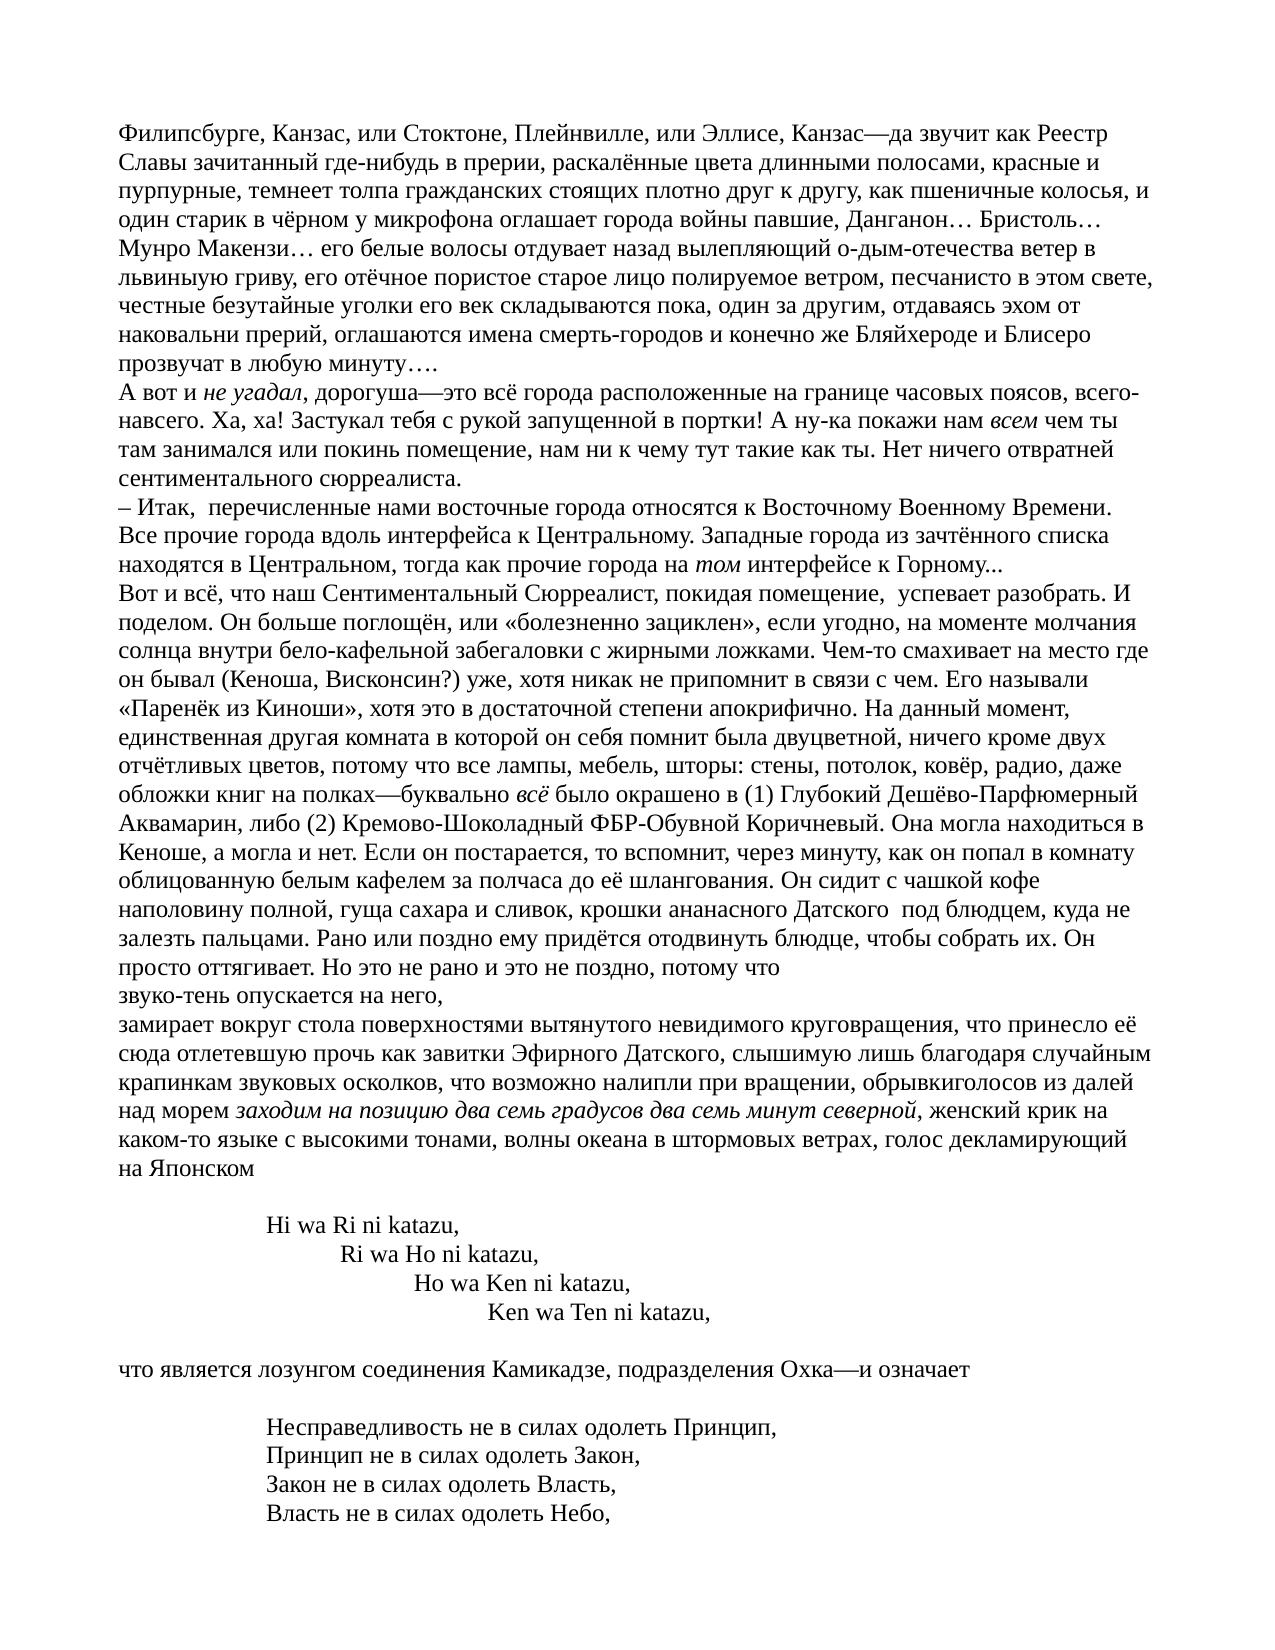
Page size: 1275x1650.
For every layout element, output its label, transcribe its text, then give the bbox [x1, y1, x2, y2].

text Несправедливость не в силах одолеть Принцип, [266, 1412, 1157, 1441]
text что является лозунгом соединения Камикадзе, подразделения Охка—и означает [118, 1354, 1157, 1383]
text звуко-тень опускается на него, [118, 981, 1157, 1009]
text – Итак, перечисленные нами восточные города относятся к Восточному Военному Времени. Все прочие города вдоль интерфейса к Центральному. Западные города из зачтённого списка находятся в Центральном, тогда как прочие города на том интерфейсе к Горному... [118, 492, 1157, 578]
text Власть не в силах одолеть Небо, [266, 1498, 1157, 1527]
text Филипсбурге, Канзас, или Стоктоне, Плейнвилле, или Эллисе, Канзас—да звучит как Реестр Славы зачитанный где-нибудь в прерии, раскалённые цвета длинными полосами, красные и пурпурные, темнеет толпа гражданских стоящих плотно друг к другу, как пшеничные колосья, и один старик в чёрном у микрофона оглашает города войны павшие, Данганон… Бристоль… Мунро Макензи… его белые волосы отдувает назад вылепляющий о-дым-отечества ветер в львиныую гриву, его отёчное пористое старое лицо полируемое ветром, песчанисто в этом свете, честные безутайные уголки его век складываются пока, один за другим, отдаваясь эхом от наковальни прерий, оглашаются имена смерть-городов и конечно же Бляйхероде и Блисеро прозвучат в любую минуту…. [118, 118, 1157, 377]
text замирает вокруг стола поверхностями вытянутого невидимого круговращения, что принесло её сюда отлетевшую прочь как завитки Эфирного Датского, слышимую лишь благодаря случайным крапинкам звуковых осколков, что возможно налипли при вращении, обрывкиголосов из далей над морем заходим на позицию два семь градусов два семь минут северной, женский крик на каком-то языке с высокими тонами, волны океана в штормовых ветрах, голос декламирующий на Японском [118, 1009, 1157, 1182]
text Ken wa Ten ni katazu, [266, 1297, 1157, 1326]
text Ho wa Ken ni katazu, [266, 1268, 1157, 1297]
text Принцип не в силах одолеть Закон, [266, 1441, 1157, 1469]
text Закон не в силах одолеть Власть, [266, 1469, 1157, 1498]
text А вот и не угадал, дорогуша—это всё города расположенные на границе часовых поясов, всего-навсего. Ха, ха! Застукал тебя с рукой запущенной в портки! А ну-ка покажи нам всем чем ты там занимался или покинь помещение, нам ни к чему тут такие как ты. Нет ничего отвратней сентиментального сюрреалиста. [118, 377, 1157, 492]
text Ri wa Ho ni katazu, [266, 1239, 1157, 1268]
text Вот и всё, что наш Сентиментальный Сюрреалист, покидая помещение, успевает разобрать. И поделом. Он больше поглощён, или «болезненно зациклен», если угодно, на моменте молчания солнца внутри бело-кафельной забегаловки с жирными ложками. Чем-то смахивает на место где он бывал (Кеноша, Висконсин?) уже, хотя никак не припомнит в связи с чем. Его называли «Паренёк из Киноши», хотя это в достаточной степени апокрифично. На данный момент, единственная другая комната в которой он себя помнит была двуцветной, ничего кроме двух отчётливых цветов, потому что все лампы, мебель, шторы: стены, потолок, ковёр, радио, даже обложки книг на полках—буквально всё было окрашено в (1) Глубокий Дешёво-Парфюмерный Аквамарин, либо (2) Кремово-Шоколадный ФБР-Обувной Коричневый. Она могла находиться в Кеноше, а могла и нет. Если он постарается, то вспомнит, через минуту, как он попал в комнату облицованную белым кафелем за полчаса до её шлангования. Он сидит с чашкой кофе наполовину полной, гуща сахара и сливок, крошки ананасного Датского под блюдцем, куда не залезть пальцами. Рано или поздно ему придётся отодвинуть блюдце, чтобы собрать их. Он просто оттягивает. Но это не рано и это не поздно, потому что [118, 578, 1157, 981]
text Hi wa Ri ni katazu, [266, 1211, 1157, 1239]
